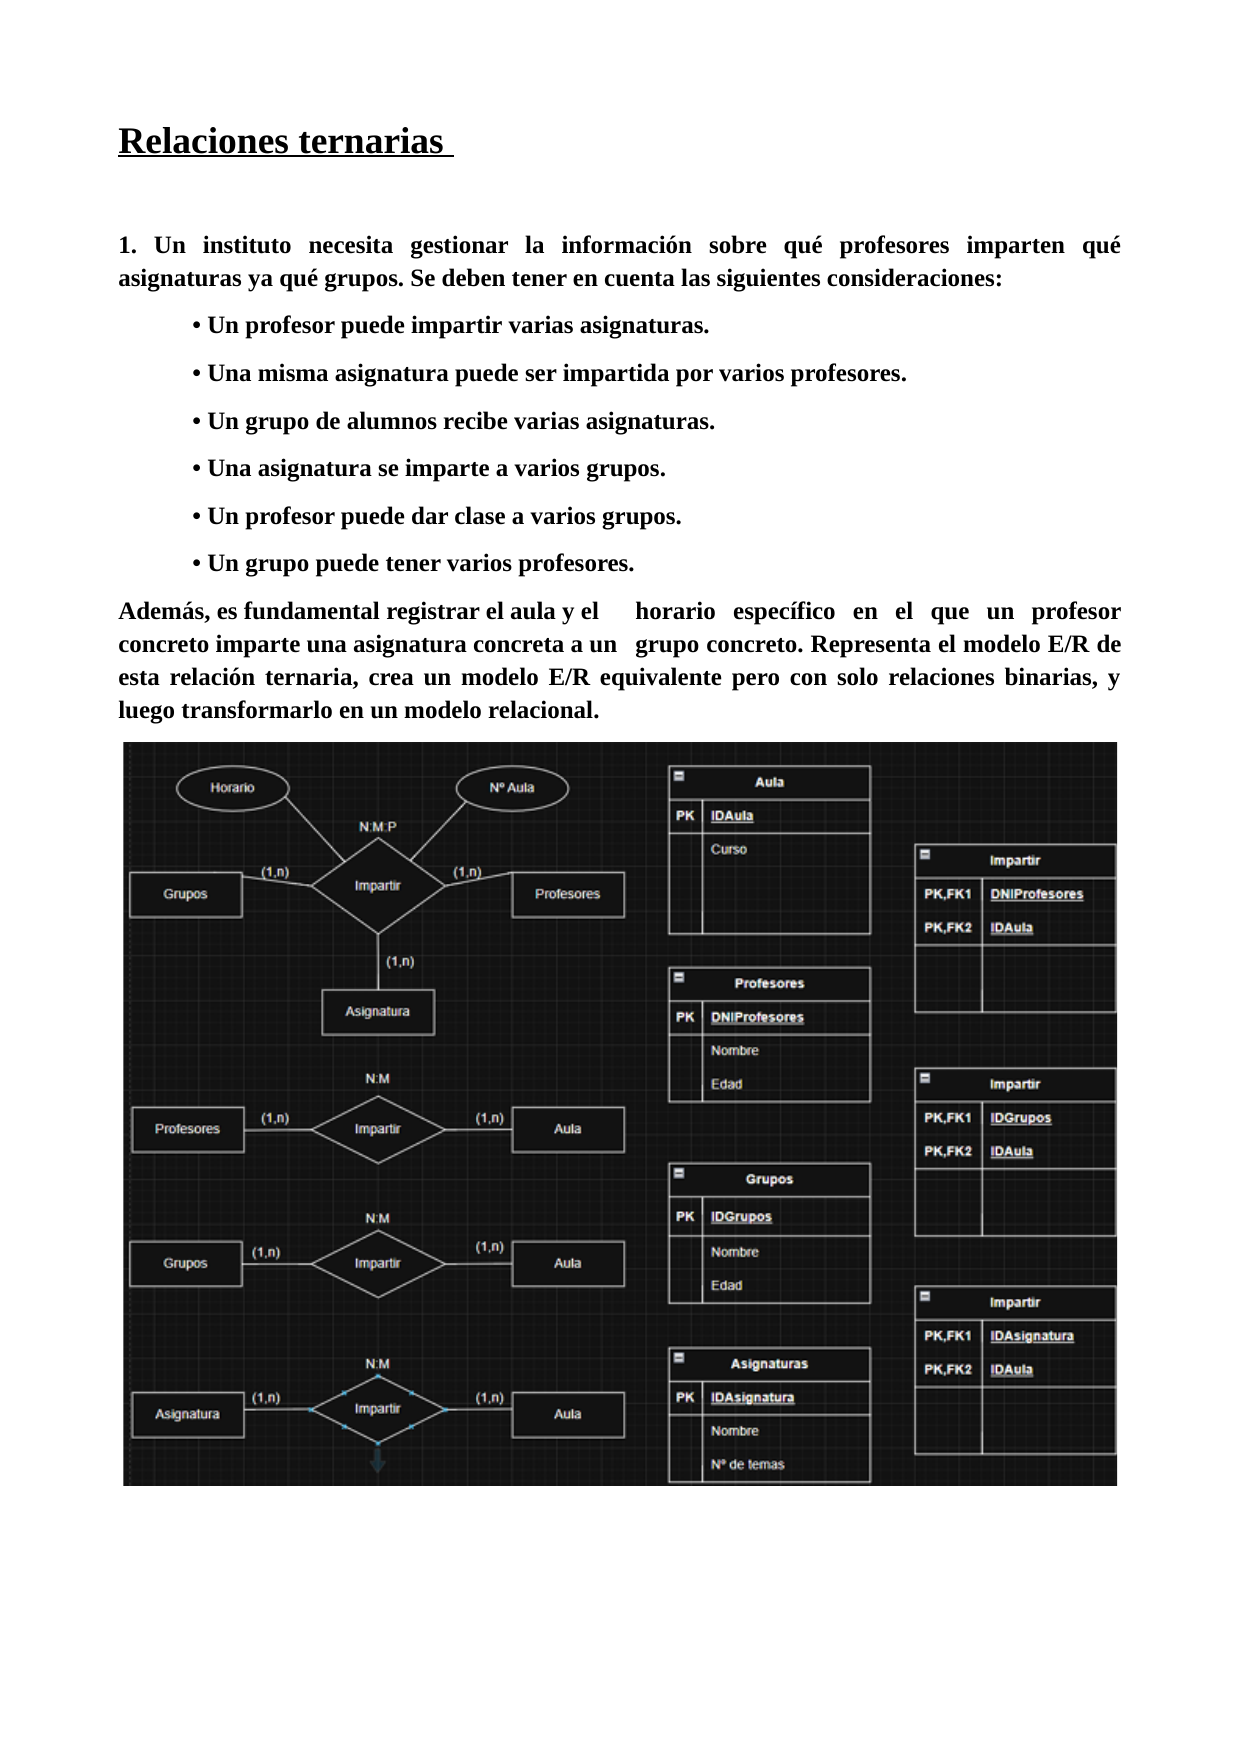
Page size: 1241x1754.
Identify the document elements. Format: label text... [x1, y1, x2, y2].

picture [123, 742, 1118, 1486]
text • Un grupo puede tener varios profesores. [118, 548, 1122, 577]
text • Un grupo de alumnos recibe varias asignaturas. [118, 406, 1122, 434]
text • Una asignatura se imparte a varios grupos. [118, 453, 1122, 482]
text • Un profesor puede impartir varias asignaturas. [118, 311, 1122, 339]
text • Una misma asignatura puede ser impartida por varios profesores. [118, 358, 1122, 387]
text • Un profesor puede dar clase a varios grupos. [118, 501, 1122, 530]
text Además, es fundamental registrar el aula y el horario específico en el que un profesor concreto imparte una asignatura concreta a un grupo concreto. Representa el modelo E/R de esta relación ternaria, crea un modelo E/R equivalente pero con solo relaciones binarias, y luego transformarlo en un modelo relacional. [118, 596, 1122, 724]
text Relaciones ternarias [118, 118, 1122, 161]
text 1. Un instituto necesita gestionar la información sobre qué profesores imparten qué asignaturas ya qué grupos. Se deben tener en cuenta las siguientes consideraciones: [118, 230, 1122, 292]
